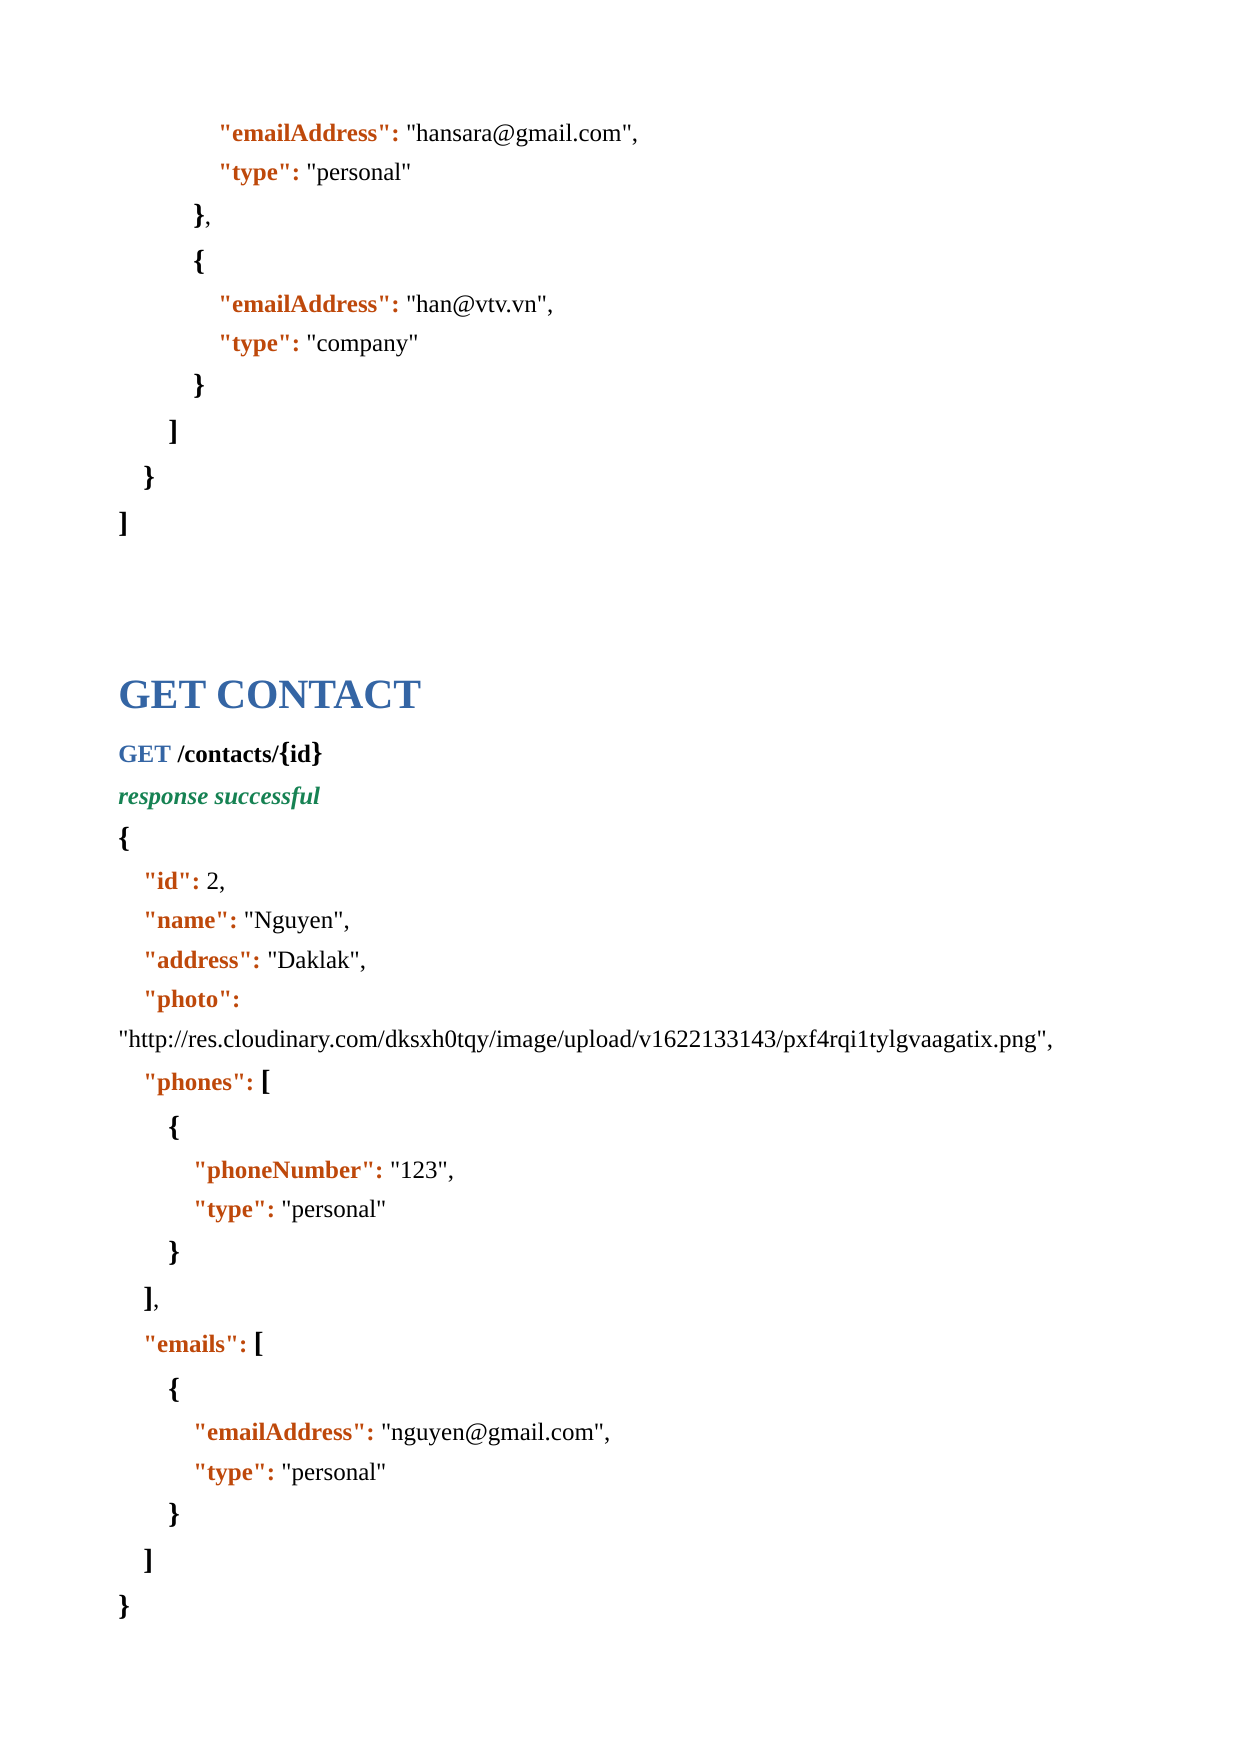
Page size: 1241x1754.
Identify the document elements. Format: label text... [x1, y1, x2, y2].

text } [118, 1588, 1122, 1622]
text "type": "company" [118, 328, 1122, 357]
text ] [118, 1542, 1122, 1576]
text GET /contacts/{id} [118, 735, 1122, 768]
text ] [118, 413, 1122, 447]
text "type": "personal" [118, 1194, 1122, 1223]
text } [118, 1234, 1122, 1267]
text ], [118, 1280, 1122, 1313]
text "address": "Daklak", [118, 945, 1122, 974]
text "id": 2, [118, 866, 1122, 895]
text "phoneNumber": "123", [118, 1155, 1122, 1184]
text "emailAddress": "nguyen@gmail.com", [118, 1417, 1122, 1446]
text { [118, 1109, 1122, 1143]
text }, [118, 197, 1122, 230]
text } [118, 1496, 1122, 1530]
text "emailAddress": "han@vtv.vn", [118, 289, 1122, 317]
text "emailAddress": "hansara@gmail.com", [118, 118, 1122, 147]
text "name": "Nguyen", [118, 906, 1122, 934]
text ] [118, 505, 1122, 539]
text } [118, 459, 1122, 493]
text { [118, 243, 1122, 276]
text "photo": "http://res.cloudinary.com/dksxh0tqy/image/upload/v1622133143/pxf4rqi1tylgvaagatix.png", [118, 984, 1122, 1052]
text "type": "personal" [118, 157, 1122, 186]
text { [118, 1372, 1122, 1405]
text "type": "personal" [118, 1457, 1122, 1486]
text { [118, 820, 1122, 854]
text "phones": [ [118, 1063, 1122, 1097]
text response successful [118, 781, 1122, 810]
text "emails": [ [118, 1326, 1122, 1359]
text GET CONTACT [118, 669, 1122, 717]
text } [118, 367, 1122, 401]
